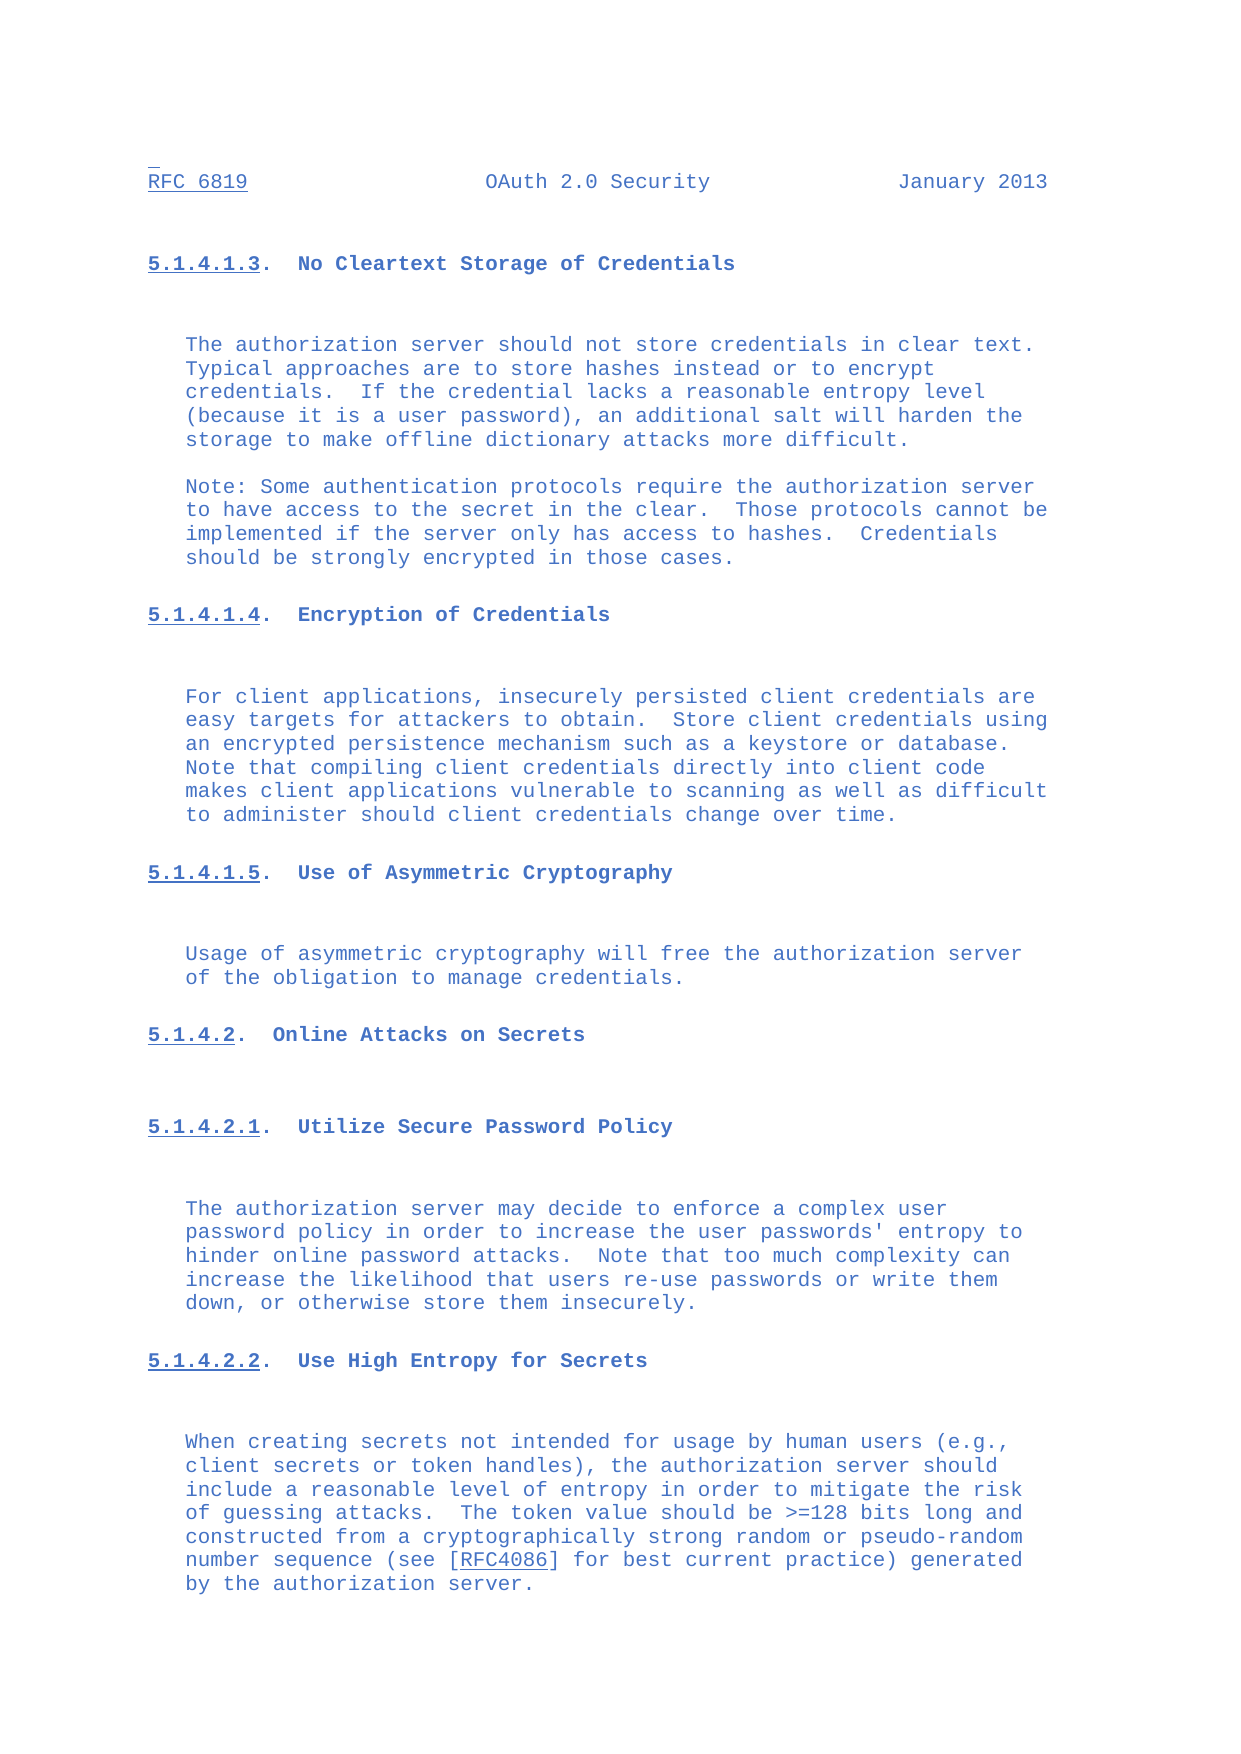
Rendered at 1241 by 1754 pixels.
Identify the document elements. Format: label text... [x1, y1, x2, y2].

text storage to make offline dictionary attacks more difficult. [148, 428, 1093, 452]
text 5.1.4.2. Online Attacks on Secrets [148, 1024, 1093, 1048]
text of the obligation to manage credentials. [148, 967, 1093, 990]
text client secrets or token handles), the authorization server should [148, 1455, 1093, 1478]
text hinder online password attacks. Note that too much complexity can [148, 1245, 1093, 1268]
text 5.1.4.2.2. Use High Entropy for Secrets [148, 1350, 1093, 1373]
text 5.1.4.1.5. Use of Asymmetric Cryptography [148, 862, 1093, 885]
text should be strongly encrypted in those cases. [148, 547, 1093, 570]
text The authorization server may decide to enforce a complex user [148, 1198, 1093, 1221]
text constructed from a cryptographically strong random or pseudo-random [148, 1526, 1093, 1549]
text The authorization server should not store credentials in clear text. [148, 334, 1093, 358]
text password policy in order to increase the user passwords' entropy to [148, 1221, 1093, 1245]
text number sequence (see [RFC4086] for best current practice) generated [148, 1549, 1093, 1573]
text (because it is a user password), an additional salt will harden the [148, 405, 1093, 428]
text implemented if the server only has access to hashes. Credentials [148, 523, 1093, 547]
text down, or otherwise store them insecurely. [148, 1292, 1093, 1316]
text Usage of asymmetric cryptography will free the authorization server [148, 943, 1093, 967]
text 5.1.4.1.4. Encryption of Credentials [148, 604, 1093, 628]
text increase the likelihood that users re-use passwords or write them [148, 1268, 1093, 1292]
text RFC 6819 OAuth 2.0 Security January 2013 [148, 171, 1093, 195]
text 5.1.4.1.3. No Cleartext Storage of Credentials [148, 253, 1093, 276]
text to administer should client credentials change over time. [148, 804, 1093, 828]
text Note that compiling client credentials directly into client code [148, 757, 1093, 780]
text Note: Some authentication protocols require the authorization server [148, 476, 1093, 499]
text include a reasonable level of entropy in order to mitigate the risk [148, 1478, 1093, 1502]
text easy targets for attackers to obtain. Store client credentials using [148, 709, 1093, 733]
text to have access to the secret in the clear. Those protocols cannot be [148, 499, 1093, 523]
text an encrypted persistence mechanism such as a keystore or database. [148, 733, 1093, 757]
text by the authorization server. [148, 1573, 1093, 1597]
text makes client applications vulnerable to scanning as well as difficult [148, 780, 1093, 804]
text 5.1.4.2.1. Utilize Secure Password Policy [148, 1116, 1093, 1140]
text Typical approaches are to store hashes instead or to encrypt [148, 358, 1093, 381]
text of guessing attacks. The token value should be >=128 bits long and [148, 1502, 1093, 1526]
text When creating secrets not intended for usage by human users (e.g., [148, 1431, 1093, 1455]
text credentials. If the credential lacks a reasonable entropy level [148, 381, 1093, 405]
text For client applications, insecurely persisted client credentials are [148, 686, 1093, 709]
